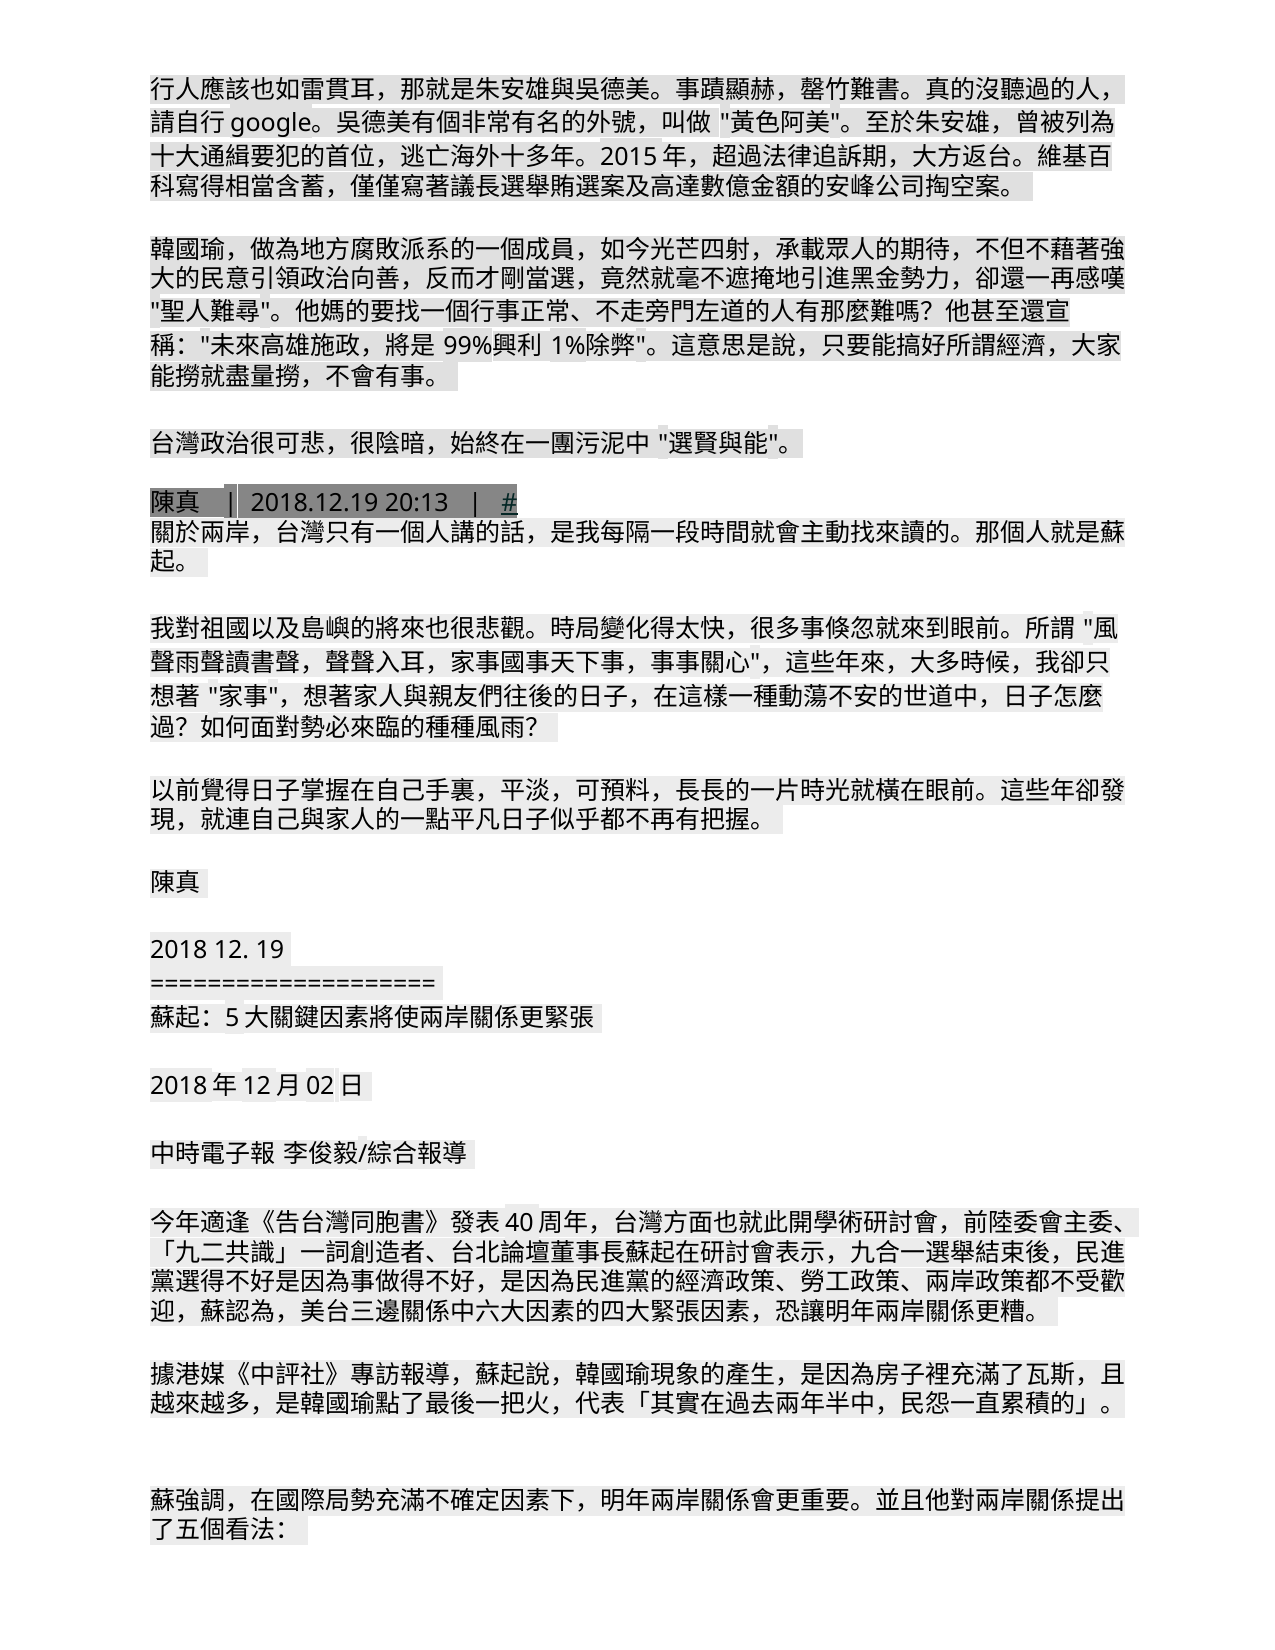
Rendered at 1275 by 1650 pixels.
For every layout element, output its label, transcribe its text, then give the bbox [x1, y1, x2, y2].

text 陳真 | 2018.12.19 20:13 | # [150, 484, 1125, 518]
text 關於兩岸，台灣只有一個人講的話，是我每隔一段時間就會主動找來讀的。那個人就是蘇起。 我對祖國以及島嶼的將來也很悲觀。時局變化得太快，很多事倏忽就來到眼前。所謂 "風聲雨聲讀書聲，聲聲入耳，家事國事天下事，事事關心"，這些年來，大多時候，我卻只想著 "家事"，想著家人與親友們往後的日子，在這樣一種動蕩不安的世道中，日子怎麼過？如何面對勢必來臨的種種風雨？ 以前覺得日子掌握在自己手裏，平淡，可預料，長長的一片時光就橫在眼前。這些年卻發現，就連自己與家人的一點平凡日子似乎都不再有把握。 陳真 2018 12. 19 ==================== 蘇起：5大關鍵因素將使兩岸關係更緊張 2018年12月02日 中時電子報 李俊毅/綜合報導 今年適逢《告台灣同胞書》發表40周年，台灣方面也就此開學術研討會，前陸委會主委、「九二共識」一詞創造者、台北論壇董事長蘇起在研討會表示，九合一選舉結束後，民進黨選得不好是因為事做得不好，是因為民進黨的經濟政策、勞工政策、兩岸政策都不受歡迎，蘇認為，美台三邊關係中六大因素的四大緊張因素，恐讓明年兩岸關係更糟。 據港媒《中評社》專訪報導，蘇起說，韓國瑜現象的產生，是因為房子裡充滿了瓦斯，且越來越多，是韓國瑜點了最後一把火，代表「其實在過去兩年半中，民怨一直累積的」。 蘇強調，在國際局勢充滿不確定因素下，明年兩岸關係會更重要。並且他對兩岸關係提出了五個看法： 第一，他對明年的「兩岸關係很悲觀」。蘇起表示，這是結構性因素導致的。在美中台三角中，台灣雖然很小，但是台灣會牽動很多事情，美中台三角實際上是六個關係——三個角對三個邊。三個邊就是兩岸關係、美台關係、中美關係，四個因素是緊張的：台灣內部緊張，中美關係緊張，美國內部緊張，兩岸關係緊張。 第二，明年美國因素會變得前所未有地重要，主要原因是「美中關係未來會更緊張」。蘇起說，美國認為現在的台灣是東亞地區唯一一面倒向的，其他所有國家如日本、韓國、新加坡都是兩邊下注，這次選舉美國在選前都忍不住公開干預。明年美國因素會更重，美國打台灣牌動機會更強，民主黨和共和黨雖然鬥爭很激烈，但是「他們在對中的立場上是一致的」。 第三，因為美國因素增強，「蔡英文一定會成為民進黨下一個候選人」。蘇起說，在民進黨的政治人物中，現在檯面上最了解美國、最能夠掌握利用美國因素的是蔡英文，而不是賴清德和陳菊。隨著美國因素的加重，「民進黨沒有人能夠取代蔡英文」。從九合一選後一周的情況來看，民進黨對蔡的批評有限。 第四，明年民進黨在論述方面，打的不是「統獨」，而是「親中和親美路線的鬥爭」。「親美和親中」對中間選民來說還是有賣點的。 第五，因為台灣內部出現新的兩條路線，台灣內部的選舉跟國際掛鈎，局勢會更緊張，台灣老百姓的安全感會大幅降低。蘇起說，因為軍機軍艦繞台和美中貿易戰，台灣老百姓的安全感已經降低很多了。明年選戰開打，「美國因素會繼續加重」。 蘇起說，將來國民黨的候選人不能只跟大陸關係好，也要跟歐美建立良好關係，這個比例是要拿捏的，不能一刀切，不然就掉到親美、親中的窠臼中了。國民黨中不管是誰，如果做到這一點，老百姓就會有安全感，經濟反而沒有那麼重要。「明年的局勢是我從來沒有見過的，是高難度的」。 (中時電子報) [150, 518, 1125, 1545]
text 行人應該也如雷貫耳，那就是朱安雄與吳德美。事蹟顯赫，罄竹難書。真的沒聽過的人，請自行google。吳德美有個非常有名的外號，叫做 "黃色阿美"。至於朱安雄，曾被列為十大通緝要犯的首位，逃亡海外十多年。2015年，超過法律追訴期，大方返台。維基百科寫得相當含蓄，僅僅寫著議長選舉賄選案及高達數億金額的安峰公司掏空案。 韓國瑜，做為地方腐敗派系的一個成員，如今光芒四射，承載眾人的期待，不但不藉著強大的民意引領政治向善，反而才剛當選，竟然就毫不遮掩地引進黑金勢力，卻還一再感嘆 "聖人難尋"。他媽的要找一個行事正常、不走旁門左道的人有那麼難嗎？他甚至還宣稱："未來高雄施政，將是 99%興利 1%除弊"。這意思是說，只要能搞好所謂經濟，大家能撈就盡量撈，不會有事。 台灣政治很可悲，很陰暗，始終在一團污泥中 "選賢與能"。 [150, 75, 1125, 459]
